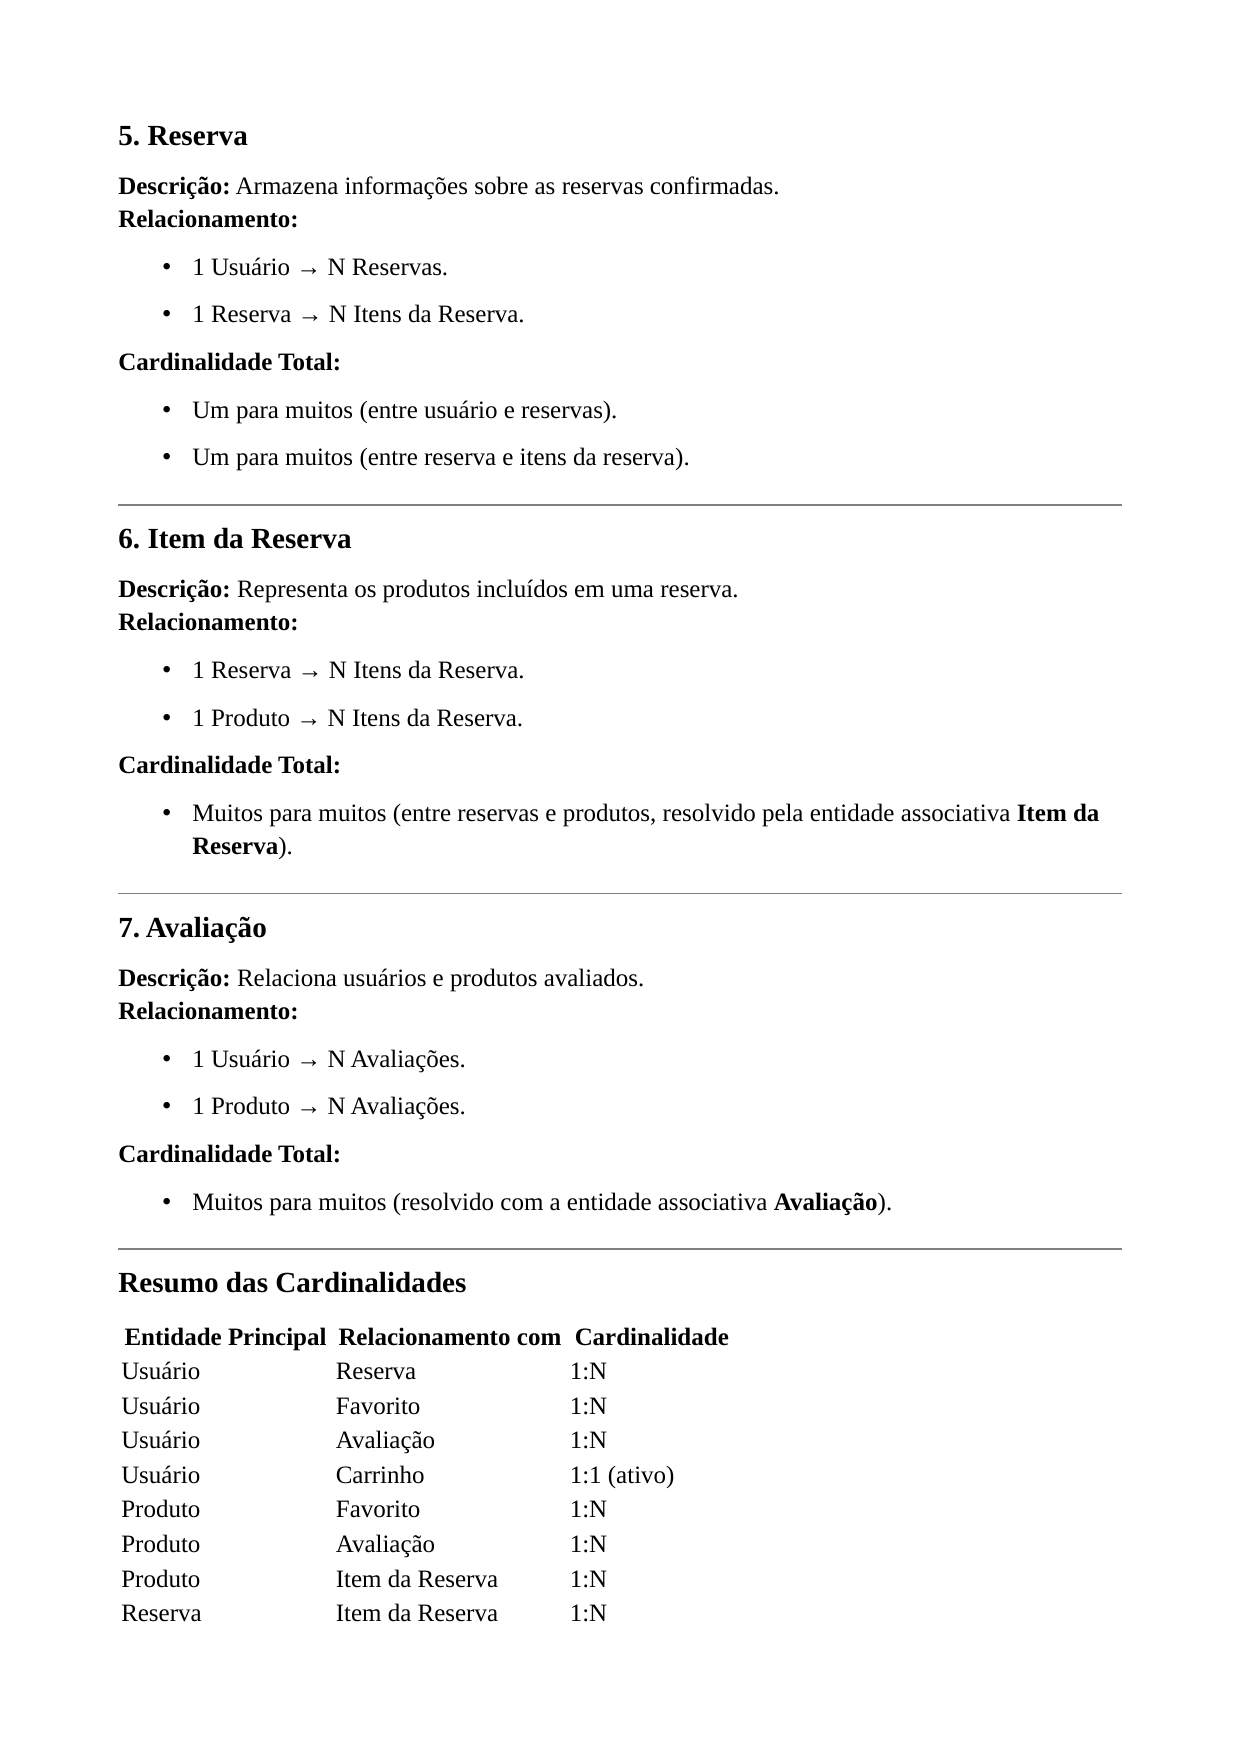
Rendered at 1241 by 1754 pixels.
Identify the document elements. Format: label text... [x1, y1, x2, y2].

table_cell Usuário [118, 1388, 333, 1422]
table_cell Reserva [333, 1353, 567, 1388]
table_cell Avaliação [333, 1423, 567, 1457]
list 1 Usuário → N Reservas. [162, 252, 1122, 281]
table_header Cardinalidade [567, 1319, 736, 1353]
text Cardinalidade Total: [118, 347, 1122, 376]
table_cell Reserva [118, 1595, 333, 1630]
text Cardinalidade Total: [118, 1139, 1122, 1168]
list 1 Reserva → N Itens da Reserva. [162, 299, 1122, 328]
table_cell 1:N [567, 1561, 736, 1595]
text Descrição: Relaciona usuários e produtos avaliados. Relacionamento: [118, 963, 1122, 1025]
table_cell Item da Reserva [333, 1595, 567, 1630]
subtitle 5. Reserva [118, 118, 1122, 152]
list 1 Produto → N Avaliações. [162, 1091, 1122, 1120]
list Um para muitos (entre reserva e itens da reserva). [162, 442, 1122, 471]
text Cardinalidade Total: [118, 750, 1122, 779]
table_cell 1:N [567, 1353, 736, 1388]
list Muitos para muitos (resolvido com a entidade associativa Avaliação). [162, 1187, 1122, 1215]
table_cell Produto [118, 1526, 333, 1561]
table_cell Carrinho [333, 1457, 567, 1492]
table_cell Favorito [333, 1388, 567, 1422]
table_cell 1:N [567, 1526, 736, 1561]
subtitle Resumo das Cardinalidades [118, 1266, 1122, 1299]
table_header Entidade Principal [118, 1319, 333, 1353]
table_cell Usuário [118, 1423, 333, 1457]
table_cell 1:N [567, 1388, 736, 1422]
table_cell Avaliação [333, 1526, 567, 1561]
list Muitos para muitos (entre reservas e produtos, resolvido pela entidade associativa Item da Reserva). [162, 798, 1122, 860]
subtitle 7. Avaliação [118, 910, 1122, 943]
table_cell Produto [118, 1492, 333, 1526]
table_header Relacionamento com [333, 1319, 567, 1353]
table_cell Item da Reserva [333, 1561, 567, 1595]
table_cell 1:N [567, 1595, 736, 1630]
table_cell 1:1 (ativo) [567, 1457, 736, 1492]
list 1 Usuário → N Avaliações. [162, 1044, 1122, 1072]
table_cell Usuário [118, 1353, 333, 1388]
list Um para muitos (entre usuário e reservas). [162, 395, 1122, 423]
list 1 Reserva → N Itens da Reserva. [162, 655, 1122, 684]
table_cell Usuário [118, 1457, 333, 1492]
table_cell 1:N [567, 1423, 736, 1457]
text Descrição: Armazena informações sobre as reservas confirmadas. Relacionamento: [118, 171, 1122, 233]
table_cell Produto [118, 1561, 333, 1595]
subtitle 6. Item da Reserva [118, 521, 1122, 555]
table_cell 1:N [567, 1492, 736, 1526]
text Descrição: Representa os produtos incluídos em uma reserva. Relacionamento: [118, 574, 1122, 636]
table_cell Favorito [333, 1492, 567, 1526]
list 1 Produto → N Itens da Reserva. [162, 703, 1122, 731]
